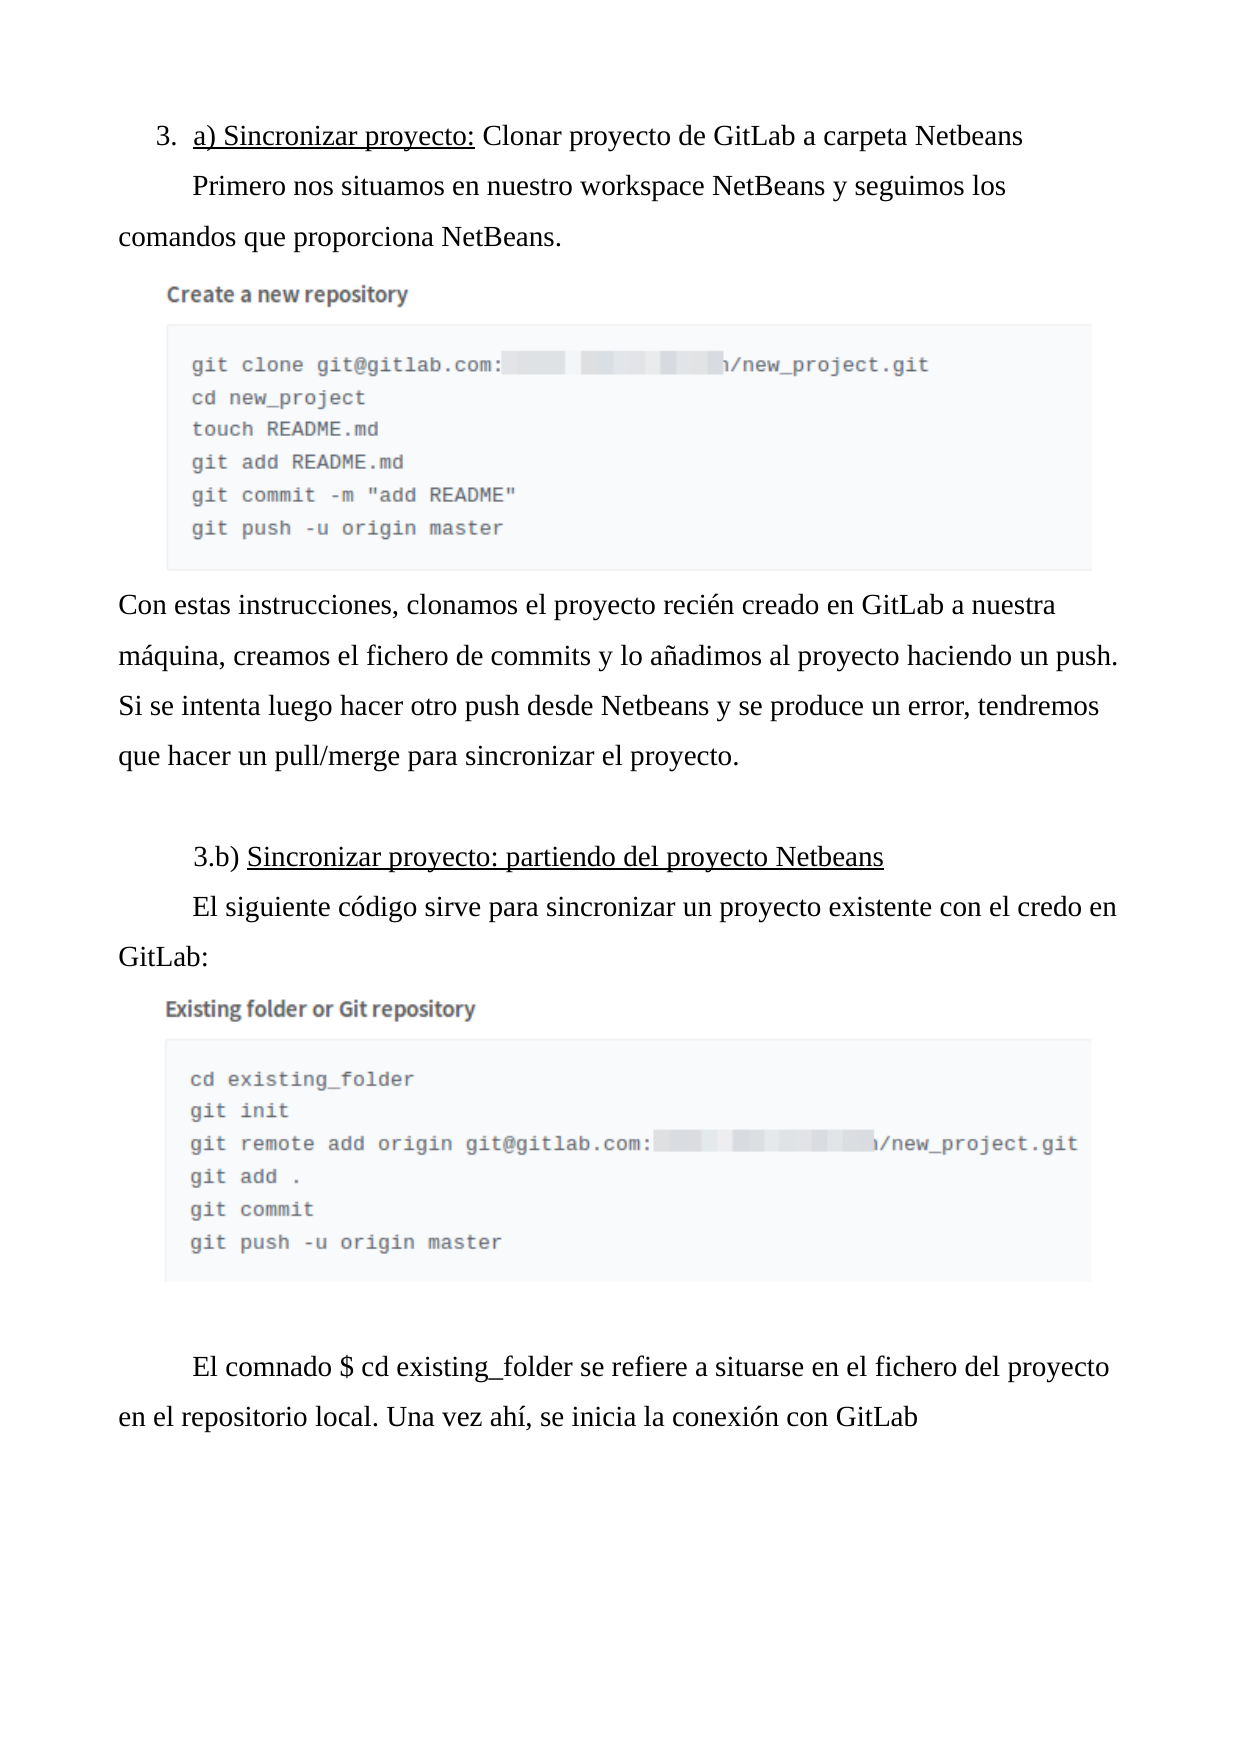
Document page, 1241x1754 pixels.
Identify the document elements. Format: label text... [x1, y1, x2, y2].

text El siguiente código sirve para sincronizar un proyecto existente con el credo en GitLab: [118, 889, 1122, 973]
text Primero nos situamos en nuestro workspace NetBeans y seguimos los comandos que proporciona NetBeans. [118, 168, 1122, 252]
text El comnado $ cd existing_folder se refiere a situarse en el fichero del proyecto en el repositorio local. Una vez ahí, se inicia la conexión con GitLab [118, 1349, 1122, 1433]
picture [148, 990, 1092, 1282]
picture [148, 269, 1093, 571]
list 3.b) Sincronizar proyecto: partiendo del proyecto Netbeans [156, 839, 1122, 872]
list a) Sincronizar proyecto: Clonar proyecto de GitLab a carpeta Netbeans [156, 118, 1122, 152]
text Con estas instrucciones, clonamos el proyecto recién creado en GitLab a nuestra máquina, creamos el fichero de commits y lo añadimos al proyecto haciendo un push. Si se intenta luego hacer otro push desde Netbeans y se produce un error, tendremos que hacer un pull/merge para sincronizar el proyecto. [118, 269, 1122, 772]
